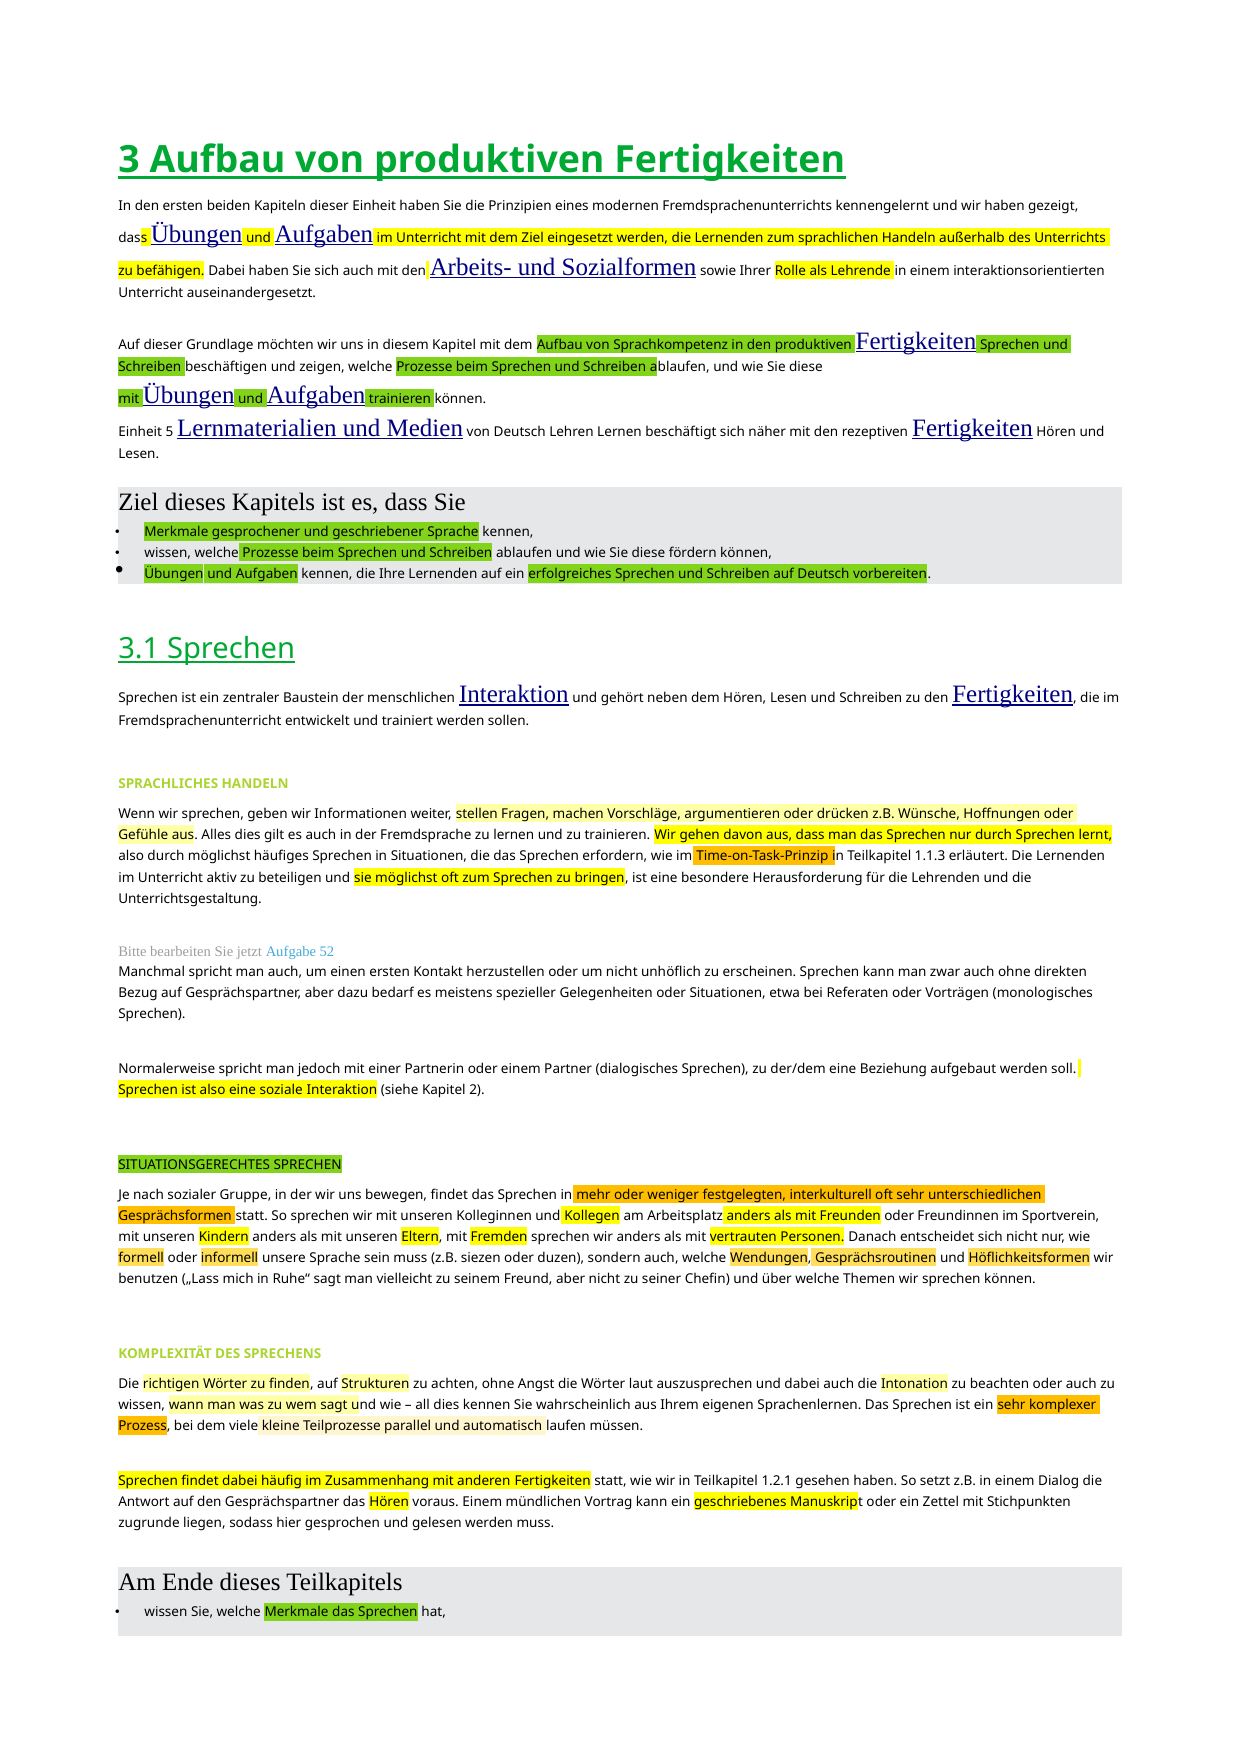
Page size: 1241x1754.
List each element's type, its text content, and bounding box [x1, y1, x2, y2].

text Sprechen findet dabei häufig im Zusammenhang mit anderen Fertigkeiten statt, wie wir in Teilkapitel 1.2.1 gesehen haben. So setzt z.B. in einem Dialog die Antwort auf den Gesprächspartner das Hören voraus. Einem mündlichen Vortrag kann ein geschriebenes Manuskript oder ein Zettel mit Stichpunkten zugrunde liegen, sodass hier gesprochen und gelesen werden muss. [118, 1471, 1122, 1531]
subtitle SITUATIONSGERECHTES SPRECHEN [118, 1155, 1122, 1173]
text Normalerweise spricht man jedoch mit einer Partnerin oder einem Partner (dialogisches Sprechen), zu der/dem eine Beziehung aufgebaut werden soll. Sprechen ist also eine soziale Interaktion (siehe Kapitel 2). [118, 1058, 1122, 1098]
list wissen Sie, welche Merkmale das Sprechen hat, [118, 1600, 1122, 1621]
list Merkmale gesprochener und geschriebener Sprache kennen, [118, 520, 1122, 541]
text Manchmal spricht man auch, um einen ersten Kontakt herzustellen oder um nicht unhöflich zu erscheinen. Sprechen kann man zwar auch ohne direkten Bezug auf Gesprächspartner, aber dazu bedarf es meistens spezieller Gelegenheiten oder Situationen, etwa bei Referaten oder Vorträgen (monologisches Sprechen). [118, 962, 1122, 1023]
text Die richtigen Wörter zu finden, auf Strukturen zu achten, ohne Angst die Wörter laut auszusprechen und dabei auch die Intonation zu beachten oder auch zu wissen, wann man was zu wem sagt und wie – all dies kennen Sie wahrscheinlich aus Ihrem eigenen Sprachenlernen. Das Sprechen ist ein sehr komplexer Prozess, bei dem viele kleine Teilprozesse parallel und automatisch laufen müssen. [118, 1374, 1122, 1435]
text Wenn wir sprechen, geben wir Informationen weiter, stellen Fragen, machen Vorschläge, argumentieren oder drücken z.B. Wünsche, Hoffnungen oder Gefühle aus. Alles dies gilt es auch in der Fremdsprache zu lernen und zu trainieren. Wir gehen davon aus, dass man das Sprechen nur durch Sprechen lernt, also durch möglichst häufiges Sprechen in Situationen, die das Sprechen erfordern, wie im Time-on-Task-Prinzip in Teilkapitel 1.1.3 erläutert. Die Lernenden im Unterricht aktiv zu beteiligen und sie möglichst oft zum Sprechen zu bringen, ist eine besondere Herausforderung für die Lehrenden und die Unterrichtsgestaltung. [118, 804, 1122, 907]
subtitle 3.1 Sprechen [118, 627, 1122, 667]
text Auf dieser Grundlage möchten wir uns in diesem Kapitel mit dem Aufbau von Sprachkompetenz in den produktiven Fertigkeiten Sprechen und Schreiben beschäftigen und zeigen, welche Prozesse beim Sprechen und Schreiben ablaufen, und wie Sie diese mit Übungen und Aufgaben trainieren können. [118, 326, 1122, 409]
text Ziel dieses Kapitels ist es, dass Sie [118, 487, 1122, 515]
list wissen, welche Prozesse beim Sprechen und Schreiben ablaufen und wie Sie diese fördern können, [118, 541, 1122, 561]
text Je nach sozialer Gruppe, in der wir uns bewegen, findet das Sprechen in mehr oder weniger festgelegten, interkulturell oft sehr unterschiedlichen Gesprächsformen statt. So sprechen wir mit unseren Kolleginnen und Kollegen am Arbeitsplatz anders als mit Freunden oder Freundinnen im Sportverein, mit unseren Kindern anders als mit unseren Eltern, mit Fremden sprechen wir anders als mit vertrauten Personen. Danach entscheidet sich nicht nur, wie formell oder informell unsere Sprache sein muss (z.B. siezen oder duzen), sondern auch, welche Wendungen, Gesprächsroutinen und Höflichkeitsformen wir benutzen („Lass mich in Ruhe“ sagt man vielleicht zu seinem Freund, aber nicht zu seiner Chefin) und über welche Themen wir sprechen können. [118, 1184, 1122, 1288]
list Übungen und Aufgaben kennen, die Ihre Lernenden auf ein erfolgreiches Sprechen und Schreiben auf Deutsch vorbereiten. [118, 561, 1122, 584]
subtitle KOMPLEXITÄT DES SPRECHENS [118, 1344, 1122, 1363]
text Bitte bearbeiten Sie jetzt Aufgabe 52 [118, 943, 1122, 959]
subtitle 3 Aufbau von produktiven Fertigkeiten [118, 133, 1122, 184]
text Am Ende dieses Teilkapitels [118, 1567, 1122, 1596]
text Sprechen ist ein zentraler Baustein der menschlichen Interaktion und gehört neben dem Hören, Lesen und Schreiben zu den Fertigkeiten, die im Fremdsprachenunterricht entwickelt und trainiert werden sollen. [118, 679, 1122, 729]
text In den ersten beiden Kapiteln dieser Einheit haben Sie die Prinzipien eines modernen Fremdsprachenunterrichts kennengelernt und wir haben gezeigt, dass Übungen und Aufgaben im Unterricht mit dem Ziel eingesetzt werden, die Lernenden zum sprachlichen Handeln außerhalb des Unterrichts zu befähigen. Dabei haben Sie sich auch mit den Arbeits- und Sozialformen sowie Ihrer Rolle als Lehrende in einem interaktionsorientierten Unterricht auseinandergesetzt. [118, 196, 1122, 302]
subtitle SPRACHLICHES HANDELN [118, 774, 1122, 793]
text Einheit 5 Lernmaterialien und Medien von Deutsch Lehren Lernen beschäftigt sich näher mit den rezeptiven Fertigkeiten Hören und Lesen. [118, 413, 1122, 463]
